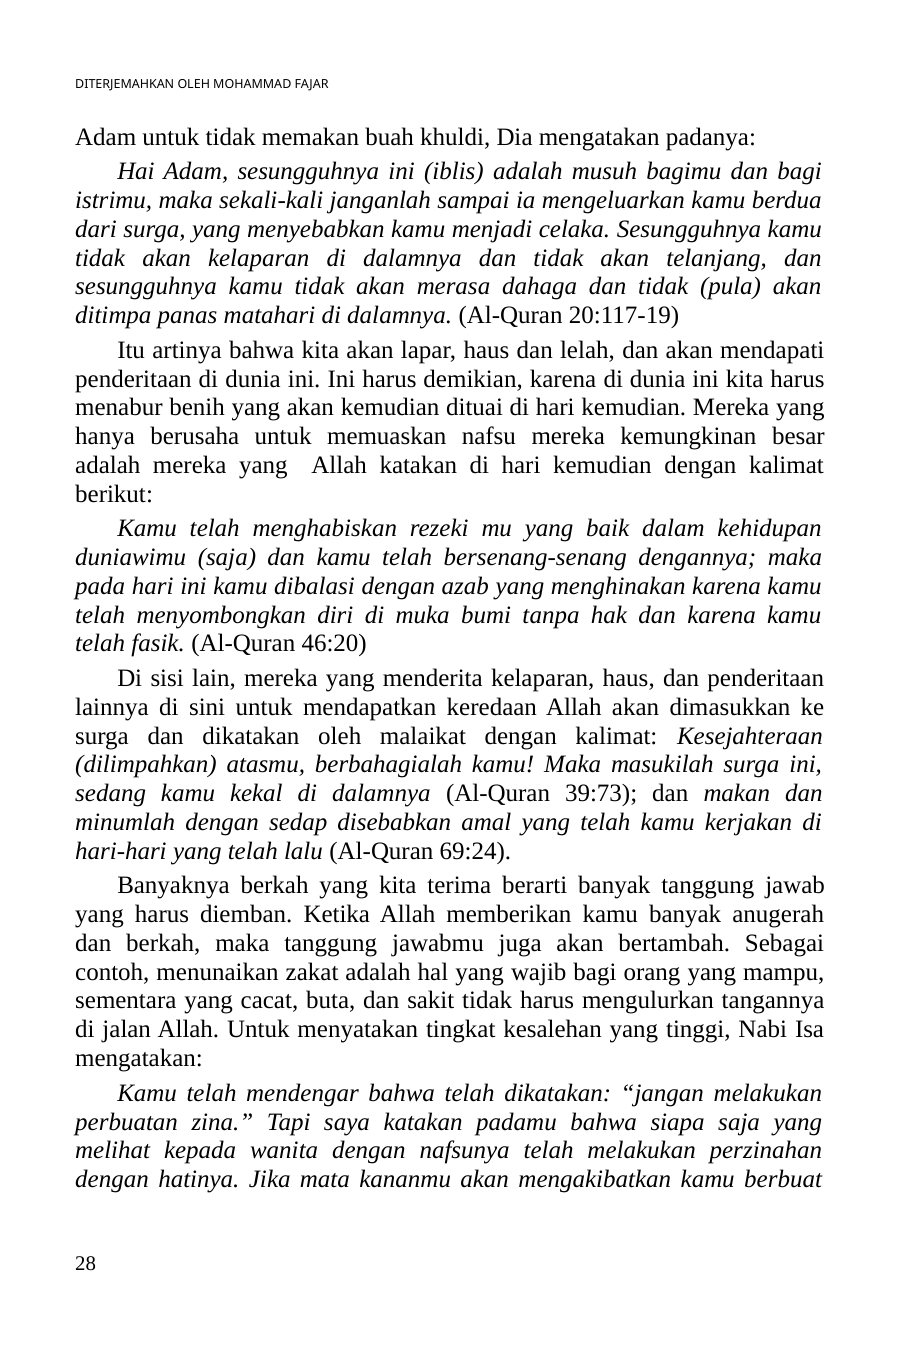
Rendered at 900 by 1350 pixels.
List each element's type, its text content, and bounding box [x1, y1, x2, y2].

text Kamu telah mendengar bahwa telah dikatakan: “jangan melakukan perbuatan zina.” Tapi saya katakan padamu bahwa siapa saja yang melihat kepada wanita dengan nafsunya telah melakukan perzinahan dengan hatinya. Jika mata kananmu akan mengakibatkan kamu berbuat [75, 1078, 825, 1193]
text Banyaknya berkah yang kita terima berarti banyak tanggung jawab yang harus diemban. Ketika Allah memberikan kamu banyak anugerah dan berkah, maka tanggung jawabmu juga akan bertambah. Sebagai contoh, menunaikan zakat adalah hal yang wajib bagi orang yang mampu, sementara yang cacat, buta, dan sakit tidak harus mengulurkan tangannya di jalan Allah. Untuk menyatakan tingkat kesalehan yang tinggi, Nabi Isa mengatakan: [75, 871, 825, 1072]
text Itu artinya bahwa kita akan lapar, haus dan lelah, dan akan mendapati penderitaan di dunia ini. Ini harus demikian, karena di dunia ini kita harus menabur benih yang akan kemudian dituai di hari kemudian. Mereka yang hanya berusaha untuk memuaskan nafsu mereka kemungkinan besar adalah mereka yang Allah katakan di hari kemudian dengan kalimat berikut: [75, 335, 825, 507]
text Adam untuk tidak memakan buah khuldi, Dia mengatakan padanya: [75, 122, 825, 150]
text Kamu telah menghabiskan rezeki mu yang baik dalam kehidupan duniawimu (saja) dan kamu telah bersenang-senang dengannya; maka pada hari ini kamu dibalasi dengan azab yang menghinakan karena kamu telah menyombongkan diri di muka bumi tanpa hak dan karena kamu telah fasik. (Al-Quran 46:20) [75, 513, 825, 657]
text Di sisi lain, mereka yang menderita kelaparan, haus, dan penderitaan lainnya di sini untuk mendapatkan keredaan Allah akan dimasukkan ke surga dan dikatakan oleh malaikat dengan kalimat: Kesejahteraan (dilimpahkan) atasmu, berbahagialah kamu! Maka masukilah surga ini, sedang kamu kekal di dalamnya (Al-Quran 39:73); dan makan dan minumlah dengan sedap disebabkan amal yang telah kamu kerjakan di hari-hari yang telah lalu (Al-Quran 69:24). [75, 663, 825, 864]
text Hai Adam, sesungguhnya ini (iblis) adalah musuh bagimu dan bagi istrimu, maka sekali-kali janganlah sampai ia mengeluarkan kamu berdua dari surga, yang menyebabkan kamu menjadi celaka. Sesungguhnya kamu tidak akan kelaparan di dalamnya dan tidak akan telanjang, dan sesungguhnya kamu tidak akan merasa dahaga dan tidak (pula) akan ditimpa panas matahari di dalamnya. (Al-Quran 20:117-19) [75, 156, 825, 329]
